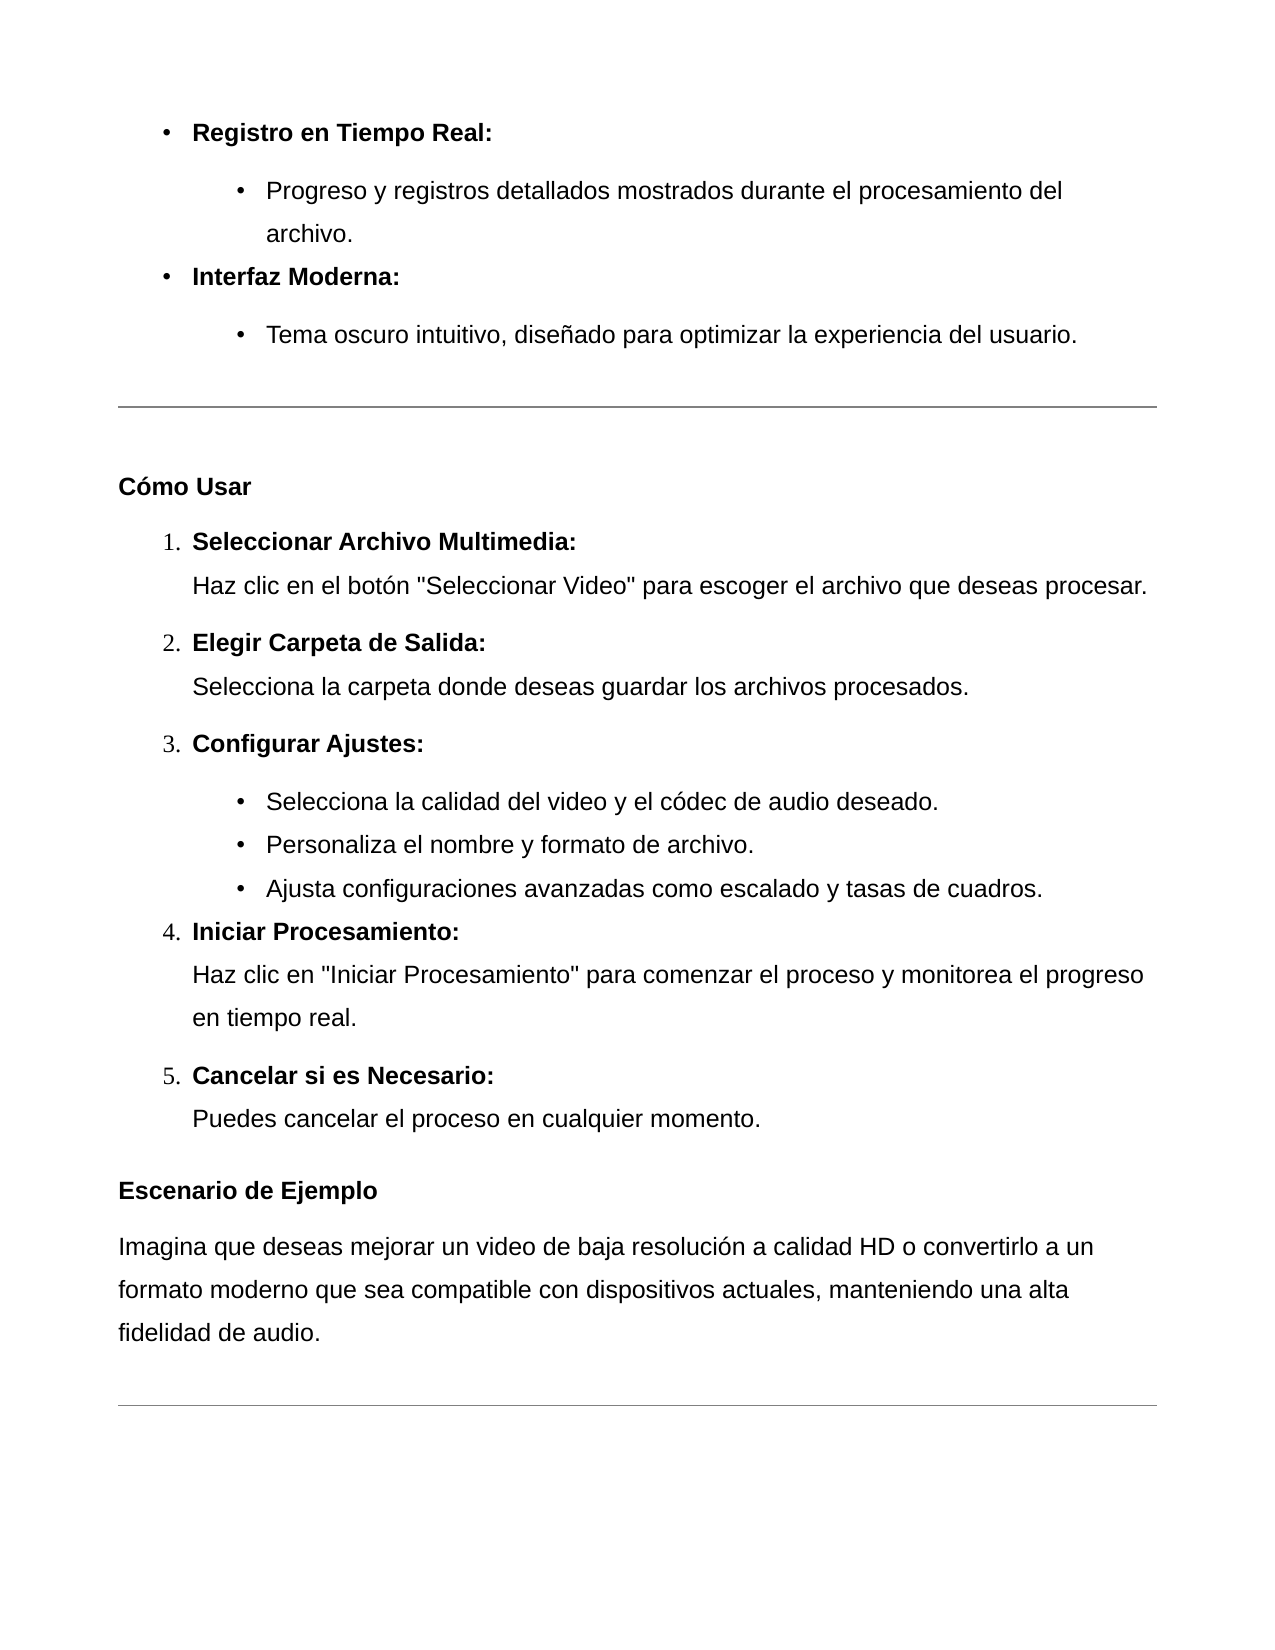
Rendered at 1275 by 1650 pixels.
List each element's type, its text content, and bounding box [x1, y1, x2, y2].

list Ajusta configuraciones avanzadas como escalado y tasas de cuadros. [236, 873, 1157, 902]
list Elegir Carpeta de Salida: Selecciona la carpeta donde deseas guardar los archivos procesados. [162, 628, 1157, 700]
list Interfaz Moderna: [162, 262, 1157, 291]
list Progreso y registros detallados mostrados durante el procesamiento del archivo. [236, 176, 1157, 248]
subtitle Cómo Usar [118, 472, 1157, 501]
list Tema oscuro intuitivo, diseñado para optimizar la experiencia del usuario. [236, 320, 1157, 349]
list Personaliza el nombre y formato de archivo. [236, 830, 1157, 859]
list Seleccionar Archivo Multimedia: Haz clic en el botón "Seleccionar Video" para escoger el archivo que deseas procesar. [162, 527, 1157, 599]
list Configurar Ajustes: [162, 729, 1157, 758]
list Selecciona la calidad del video y el códec de audio deseado. [236, 787, 1157, 816]
list Cancelar si es Necesario: Puedes cancelar el proceso en cualquier momento. [162, 1061, 1157, 1133]
list Registro en Tiempo Real: [162, 118, 1157, 147]
text Imagina que deseas mejorar un video de baja resolución a calidad HD o convertirlo a un formato moderno que sea compatible con dispositivos actuales, manteniendo una alta fidelidad de audio. [118, 1232, 1157, 1347]
subtitle Escenario de Ejemplo [118, 1176, 1157, 1205]
list Iniciar Procesamiento: Haz clic en "Iniciar Procesamiento" para comenzar el proceso y monitorea el progreso en tiempo real. [162, 917, 1157, 1032]
